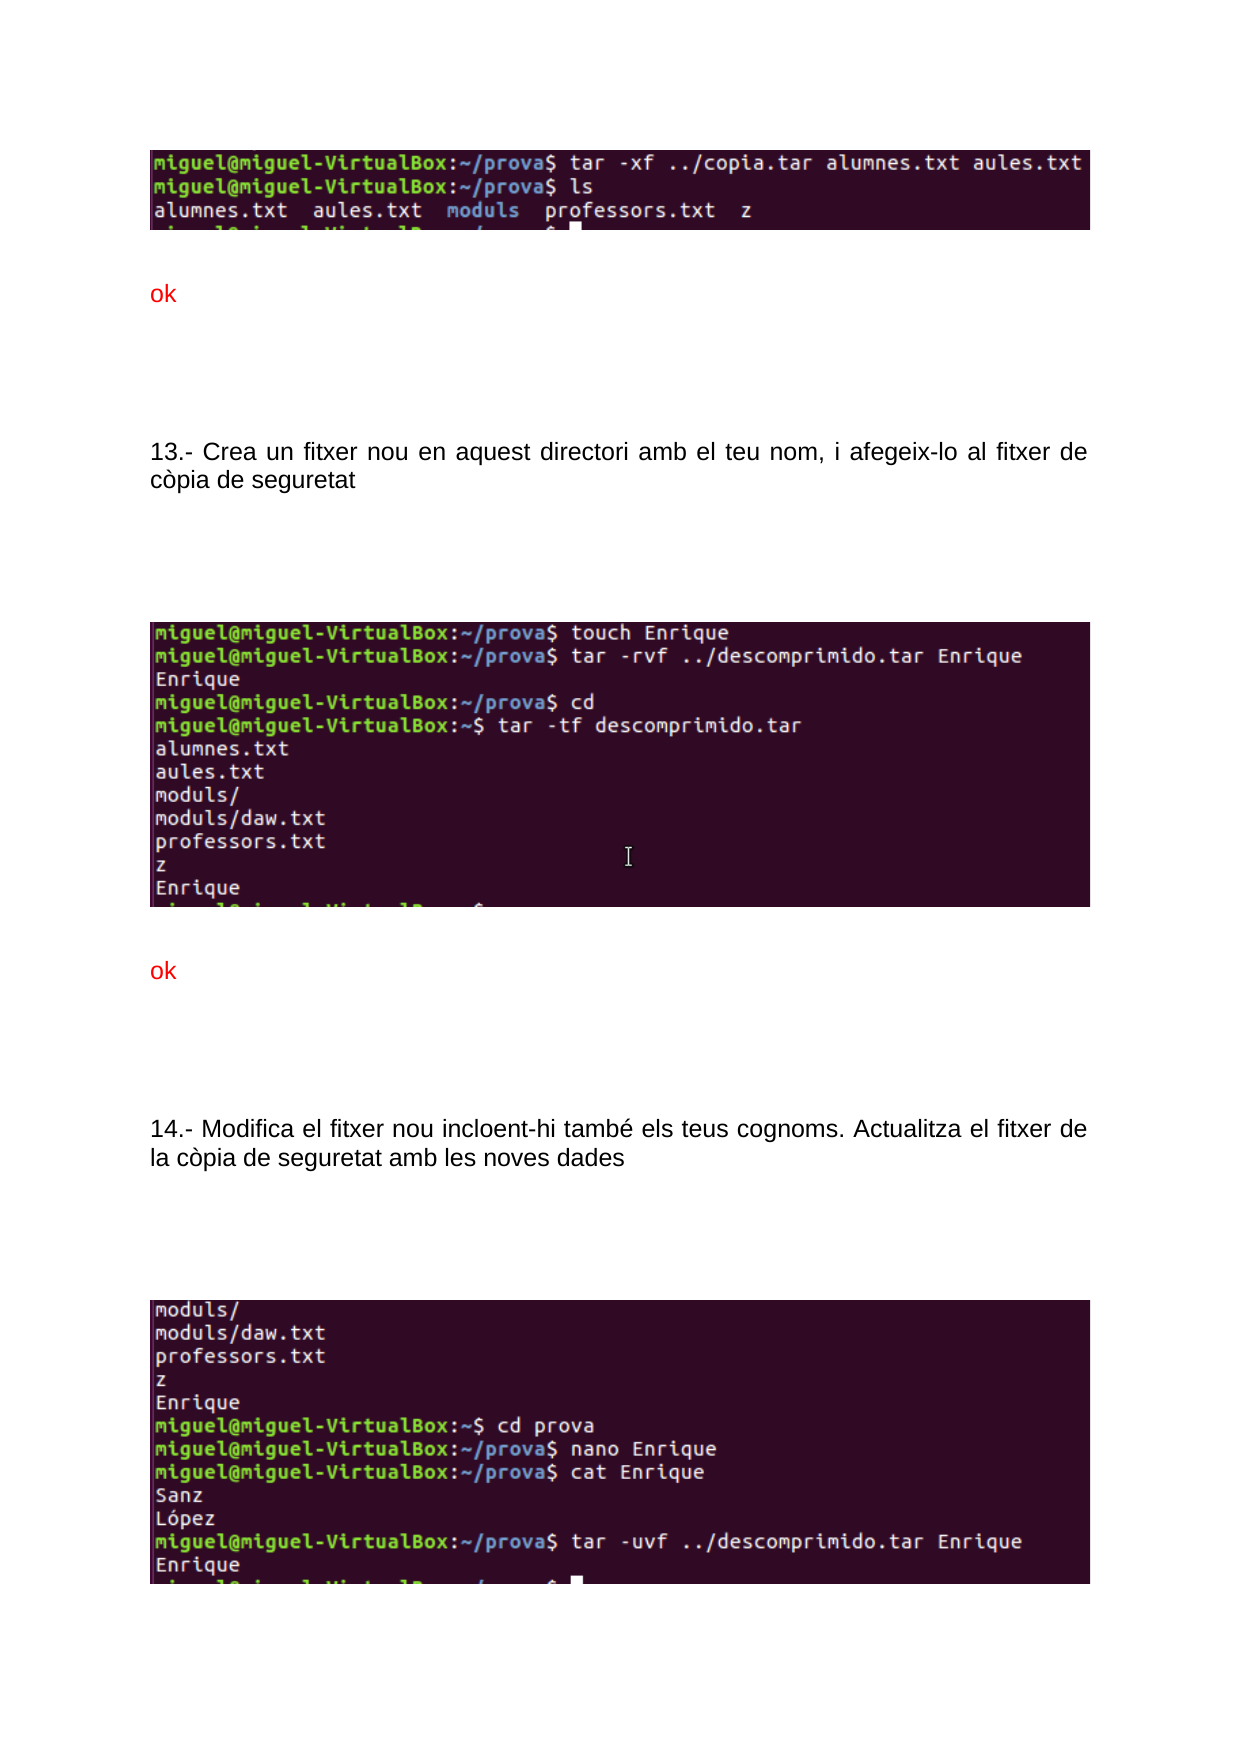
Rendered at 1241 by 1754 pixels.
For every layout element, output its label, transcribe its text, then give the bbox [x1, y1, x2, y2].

text ok [150, 279, 1090, 308]
text 13.- Crea un fitxer nou en aquest directori amb el teu nom, i afegeix-lo al fitxer de còpia de seguretat [150, 437, 1090, 494]
text ok [150, 956, 1090, 985]
text 14.- Modifica el fitxer nou incloent-hi també els teus cognoms. Actualitza el fitxer de la còpia de seguretat amb les noves dades [150, 1114, 1090, 1171]
